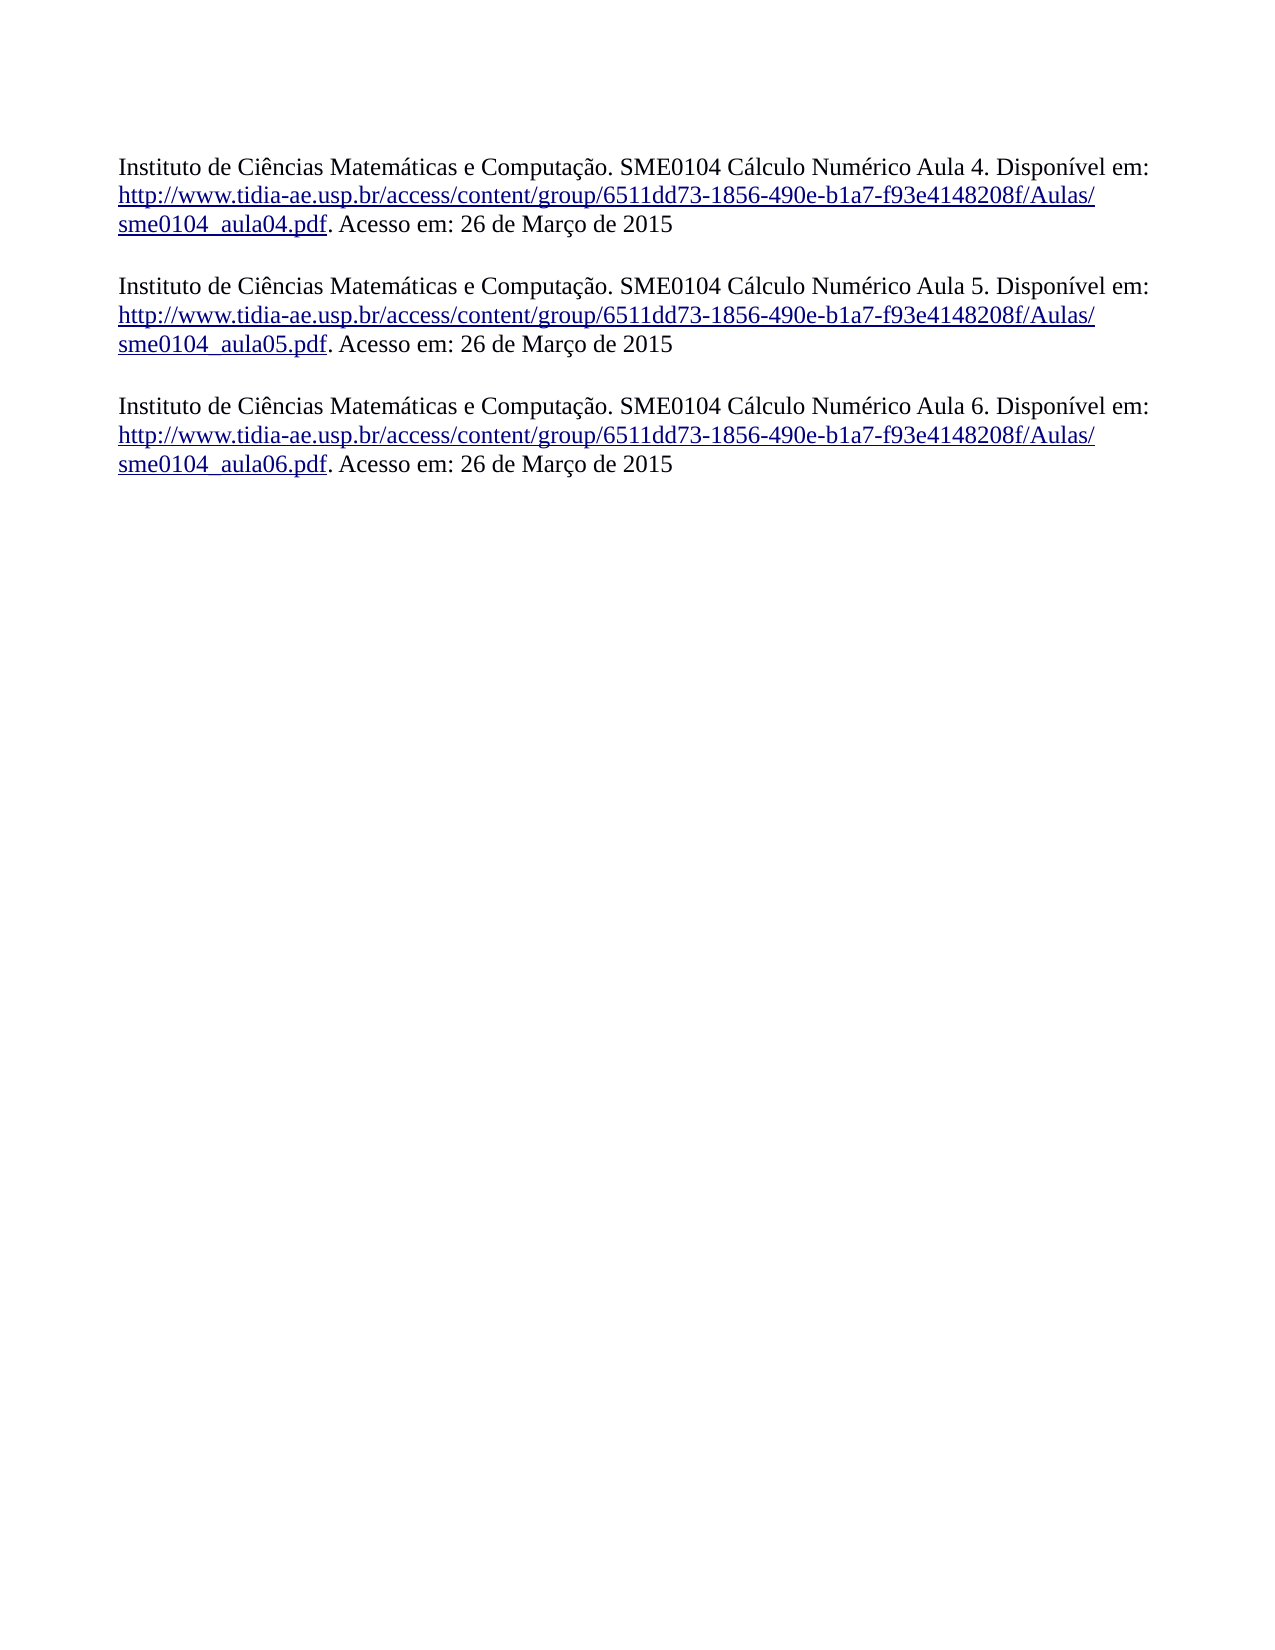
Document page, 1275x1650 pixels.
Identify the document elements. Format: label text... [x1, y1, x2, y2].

text Instituto de Ciências Matemáticas e Computação. SME0104 Cálculo Numérico Aula 6. Disponível em: http://www.tidia-ae.usp.br/access/content/group/6511dd73-1856-490e-b1a7-f93e4148208f/Aulas/sme0104_aula06.pdf. Acesso em: 26 de Março de 2015 [118, 391, 1157, 477]
text Instituto de Ciências Matemáticas e Computação. SME0104 Cálculo Numérico Aula 4. Disponível em: http://www.tidia-ae.usp.br/access/content/group/6511dd73-1856-490e-b1a7-f93e4148208f/Aulas/sme0104_aula04.pdf. Acesso em: 26 de Março de 2015 [118, 152, 1157, 238]
text Instituto de Ciências Matemáticas e Computação. SME0104 Cálculo Numérico Aula 5. Disponível em: http://www.tidia-ae.usp.br/access/content/group/6511dd73-1856-490e-b1a7-f93e4148208f/Aulas/sme0104_aula05.pdf. Acesso em: 26 de Março de 2015 [118, 271, 1157, 358]
